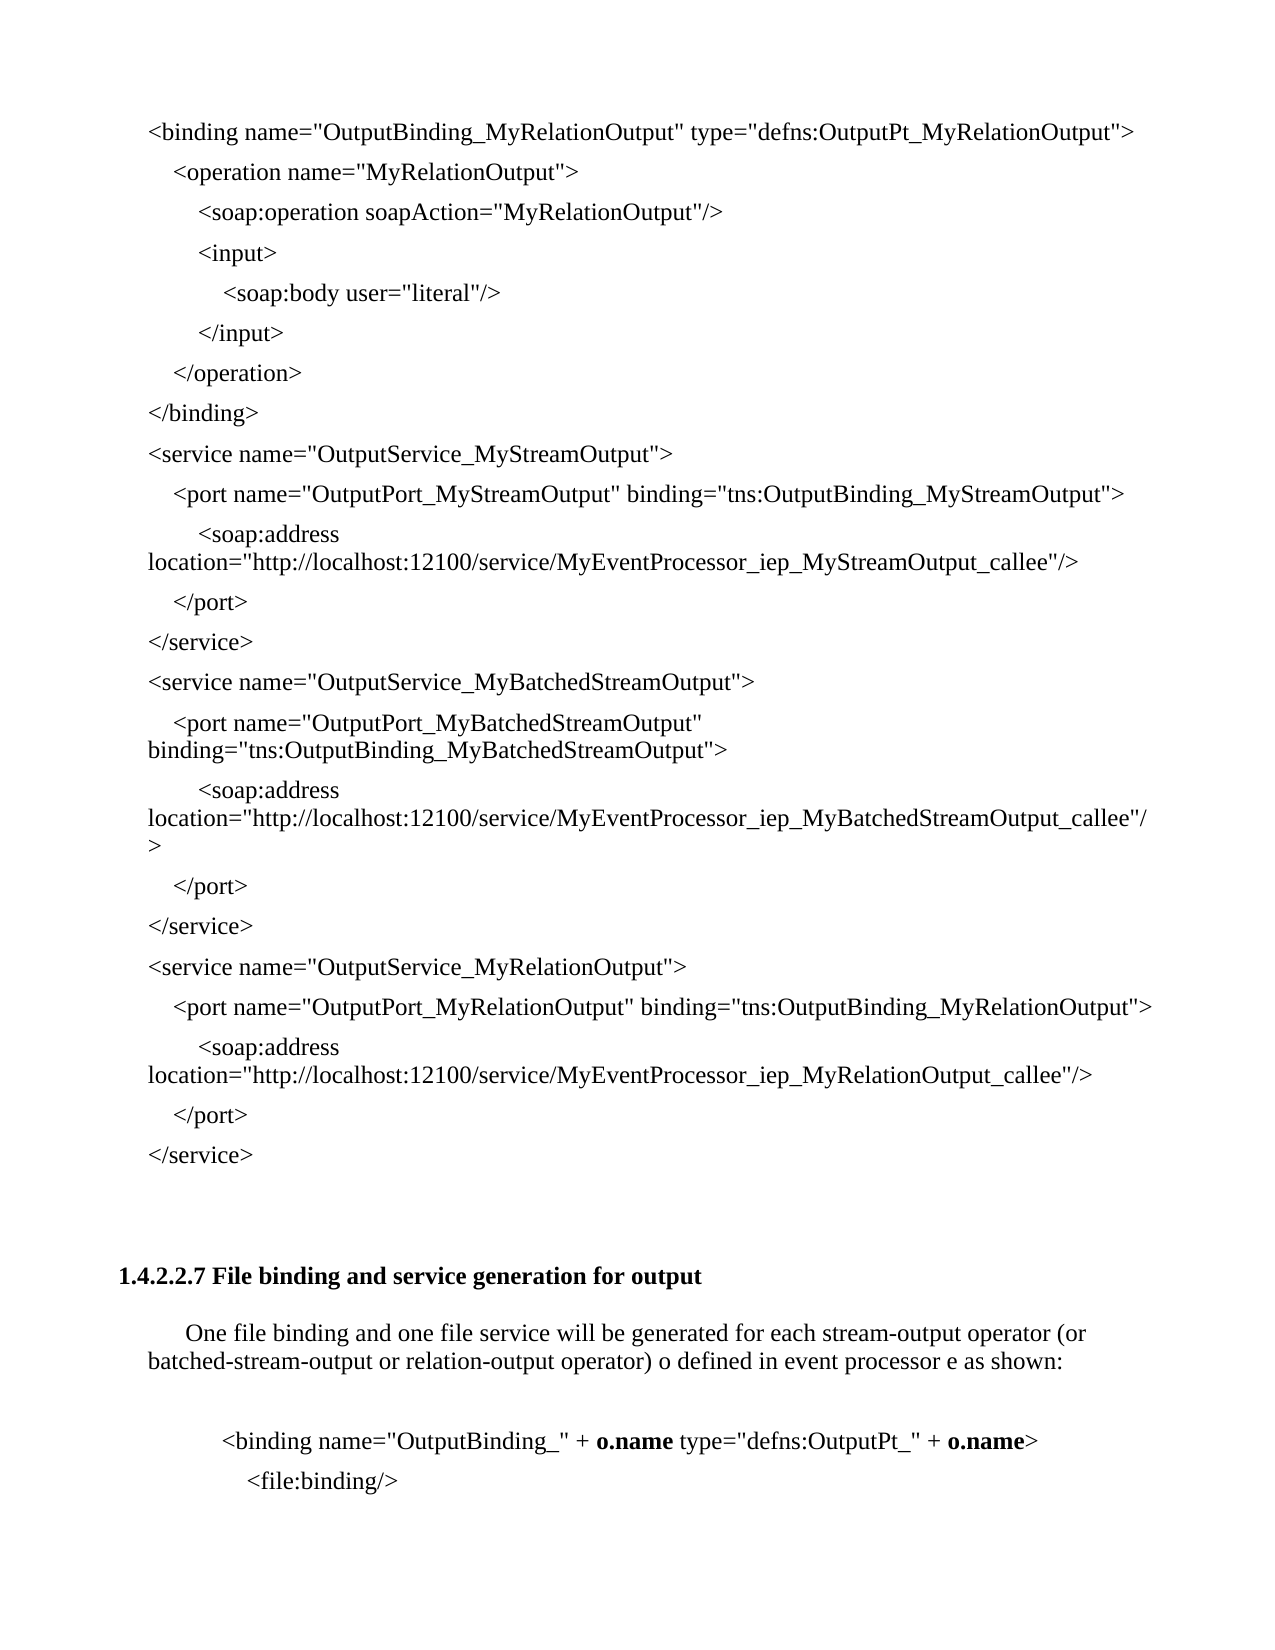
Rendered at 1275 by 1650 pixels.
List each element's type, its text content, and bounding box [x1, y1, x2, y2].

text <port name="OutputPort_MyRelationOutput" binding="tns:OutputBinding_MyRelationOutput"> [148, 993, 1157, 1021]
text <soap:address location="http://localhost:12100/service/MyEventProcessor_iep_MyBatchedStreamOutput_callee"/> [148, 777, 1157, 860]
text <port name="OutputPort_MyStreamOutput" binding="tns:OutputBinding_MyStreamOutput"> [148, 480, 1157, 508]
text <service name="OutputService_MyBatchedStreamOutput"> [148, 668, 1157, 696]
text </service> [148, 628, 1157, 656]
text <port name="OutputPort_MyBatchedStreamOutput" binding="tns:OutputBinding_MyBatchedStreamOutput"> [148, 709, 1157, 764]
text <input> [148, 239, 1157, 266]
text <binding name="OutputBinding_" + o.name type="defns:OutputPt_" + o.name> [148, 1427, 1157, 1455]
text One file binding and one file service will be generated for each stream-output operator (or batched-stream-output or relation-output operator) o defined in event processor e as shown: [148, 1319, 1157, 1374]
subtitle 1.4.2.2.7 File binding and service generation for output [118, 1262, 1157, 1289]
text </binding> [148, 399, 1157, 427]
text </service> [148, 912, 1157, 940]
text <service name="OutputService_MyStreamOutput"> [148, 440, 1157, 467]
text <operation name="MyRelationOutput"> [148, 158, 1157, 186]
text </port> [148, 1101, 1157, 1129]
text </service> [148, 1141, 1157, 1169]
text </input> [148, 319, 1157, 347]
text <soap:body user="literal"/> [148, 279, 1157, 307]
text </port> [148, 588, 1157, 616]
text </operation> [148, 359, 1157, 387]
text </port> [148, 872, 1157, 900]
text <soap:operation soapAction="MyRelationOutput"/> [148, 198, 1157, 226]
text <soap:address location="http://localhost:12100/service/MyEventProcessor_iep_MyRelationOutput_callee"/> [148, 1033, 1157, 1088]
text <soap:address location="http://localhost:12100/service/MyEventProcessor_iep_MyStreamOutput_callee"/> [148, 520, 1157, 576]
text <file:binding/> [148, 1467, 1157, 1495]
text <binding name="OutputBinding_MyRelationOutput" type="defns:OutputPt_MyRelationOutput"> [148, 118, 1157, 146]
text <service name="OutputService_MyRelationOutput"> [148, 953, 1157, 980]
